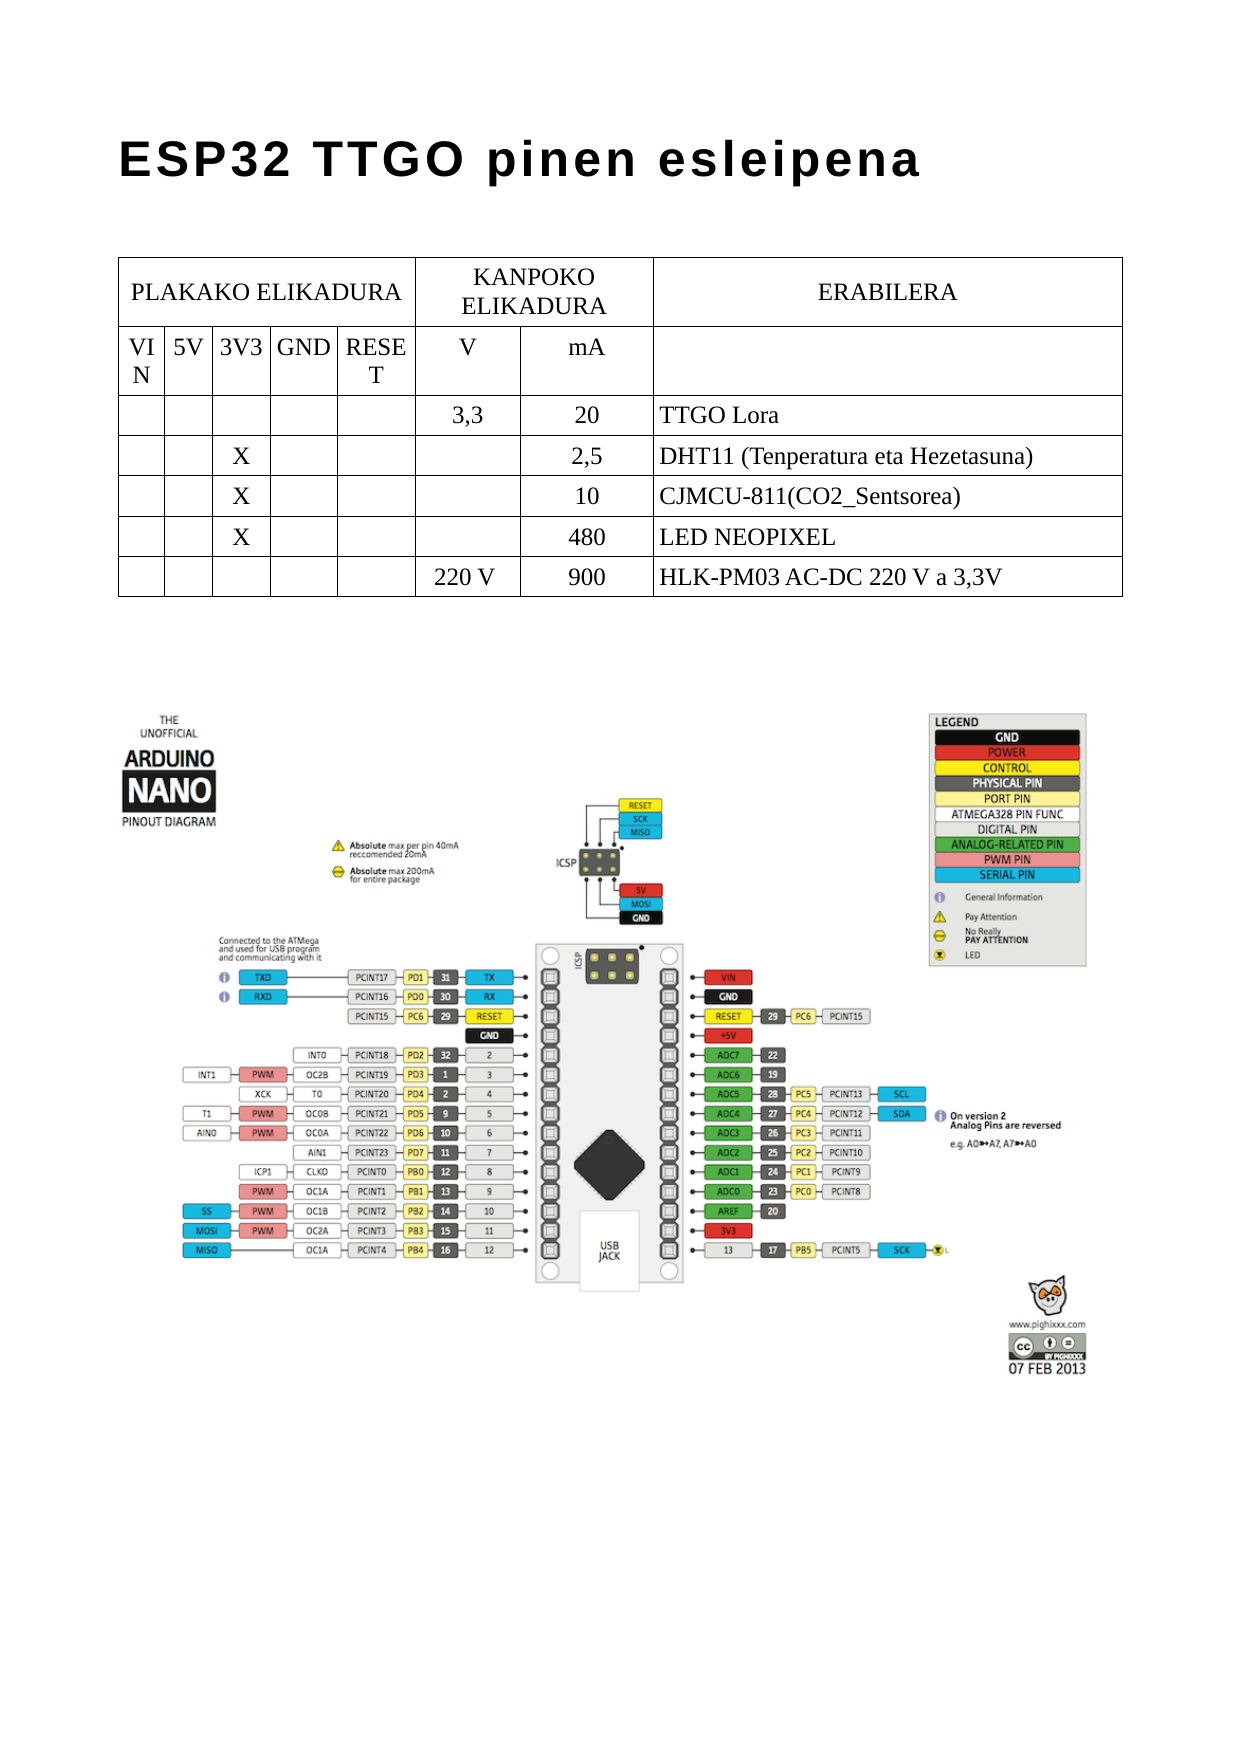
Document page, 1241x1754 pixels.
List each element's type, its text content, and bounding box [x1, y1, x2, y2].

table_cell [119, 436, 164, 475]
table_cell X [213, 436, 270, 475]
picture [95, 687, 1112, 1406]
table_cell [271, 557, 337, 596]
table_cell [338, 517, 415, 556]
table_cell RESET [338, 327, 415, 395]
table_header KANPOKO ELIKADURA [416, 258, 653, 326]
table_cell V [416, 327, 520, 395]
table_cell [119, 557, 164, 596]
table_cell [119, 476, 164, 516]
table_cell DHT11 (Tenperatura eta Hezetasuna) [654, 436, 1122, 475]
table_cell [271, 436, 337, 475]
table_cell VIN [119, 327, 164, 395]
subtitle ESP32 TTGO pinen esleipena [118, 130, 1122, 187]
table_cell [165, 396, 212, 435]
table_cell 220 V [416, 557, 520, 596]
table_cell 3V3 [213, 327, 270, 395]
table_cell [416, 436, 520, 475]
table_cell GND [271, 327, 337, 395]
table_cell [165, 436, 212, 475]
table_cell X [213, 476, 270, 516]
table_cell CJMCU-811(CO2_Sentsorea) [654, 476, 1122, 516]
table_cell [165, 517, 212, 556]
table_header PLAKAKO ELIKADURA [119, 258, 415, 326]
table_cell [654, 327, 1122, 395]
table_cell [271, 517, 337, 556]
table_cell [338, 396, 415, 435]
table_cell HLK-PM03 AC-DC 220 V a 3,3V [654, 557, 1122, 596]
table_cell [416, 476, 520, 516]
table_header ERABILERA [654, 258, 1122, 326]
table_cell TTGO Lora [654, 396, 1122, 435]
table_cell [338, 436, 415, 475]
table_cell [271, 396, 337, 435]
table_cell 480 [521, 517, 653, 556]
table_cell 2,5 [521, 436, 653, 475]
table_cell [165, 476, 212, 516]
table_cell mA [521, 327, 653, 395]
table_cell [213, 557, 270, 596]
table_cell [271, 476, 337, 516]
table_cell 900 [521, 557, 653, 596]
table_cell 20 [521, 396, 653, 435]
table_cell [119, 396, 164, 435]
table_cell [165, 557, 212, 596]
table_cell [213, 396, 270, 435]
table_cell [338, 557, 415, 596]
table_cell [416, 517, 520, 556]
table_cell 10 [521, 476, 653, 516]
table_cell X [213, 517, 270, 556]
table_cell LED NEOPIXEL [654, 517, 1122, 556]
table_cell 3,3 [416, 396, 520, 435]
table_cell 5V [165, 327, 212, 395]
table_cell [338, 476, 415, 516]
table_cell [119, 517, 164, 556]
